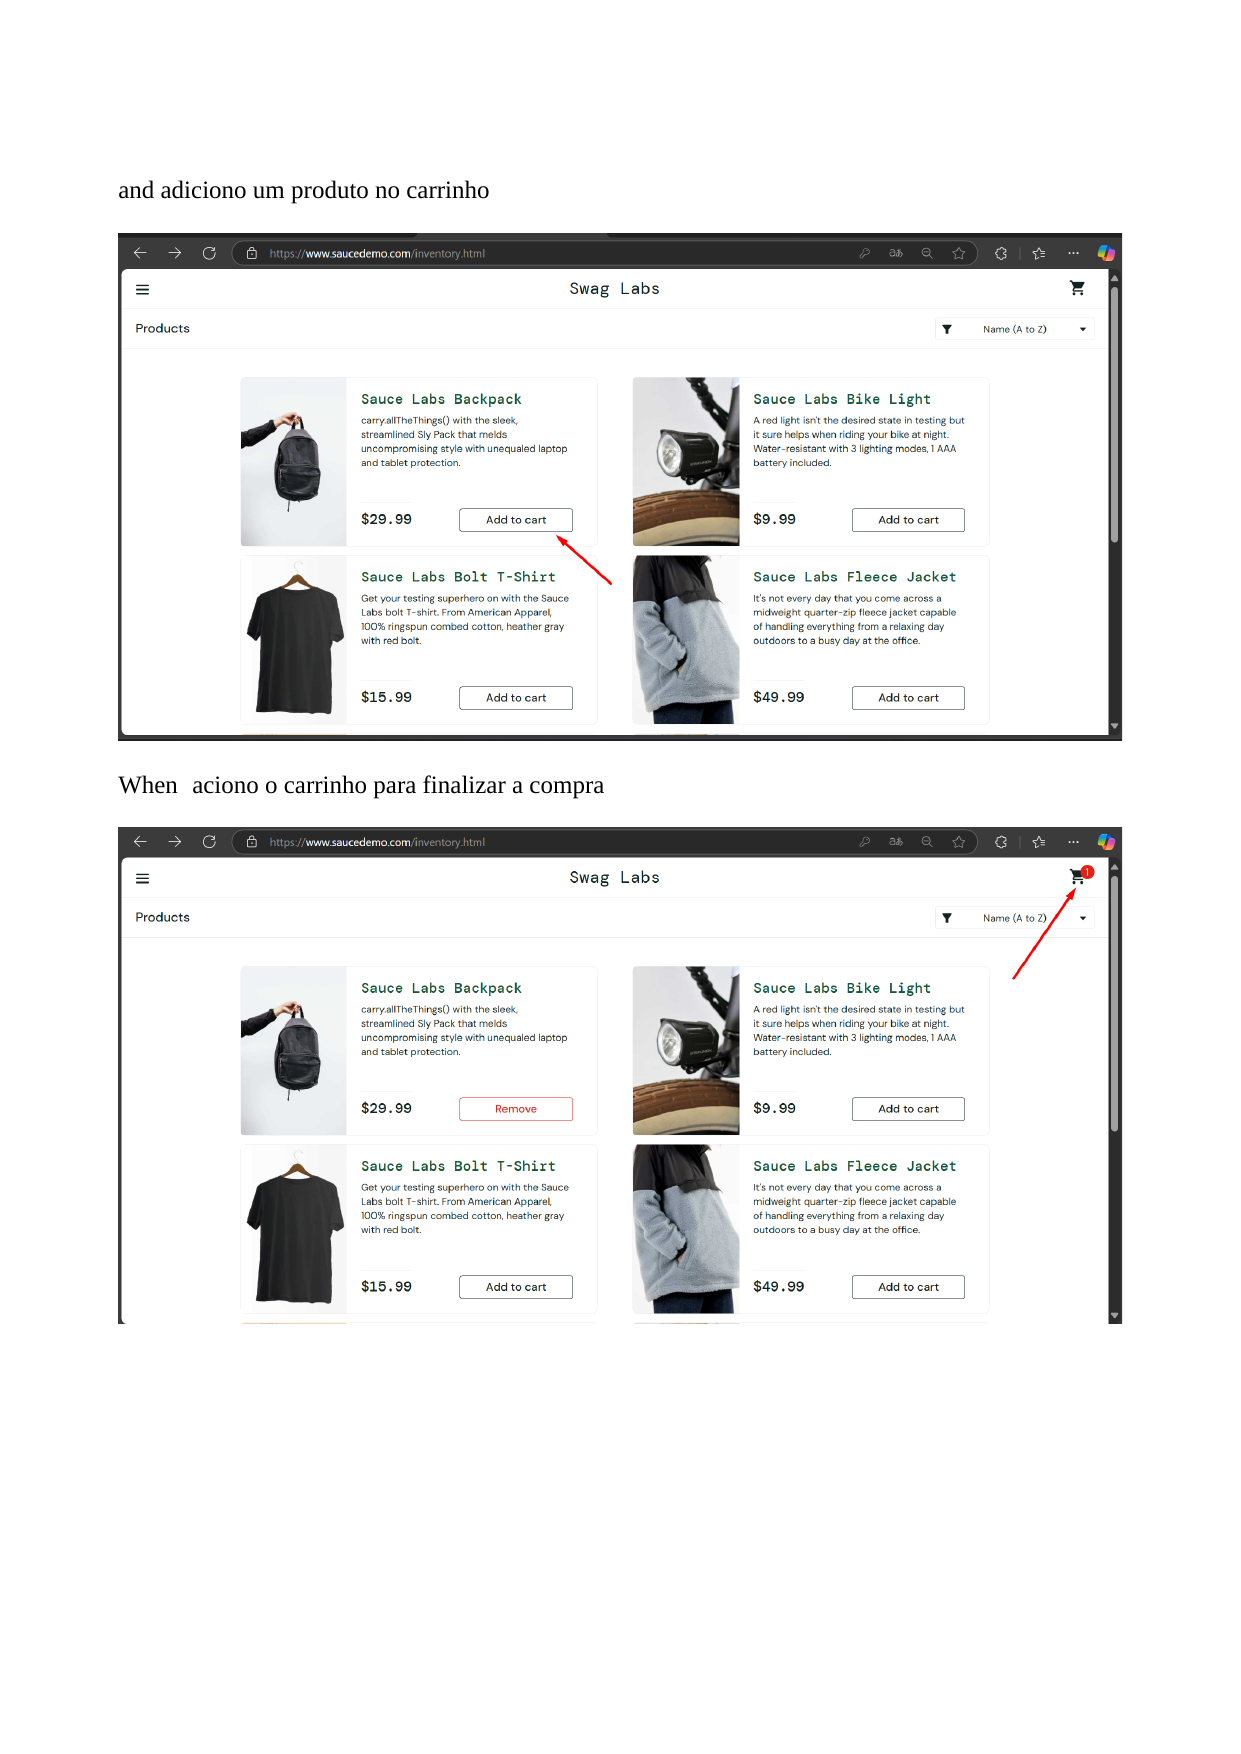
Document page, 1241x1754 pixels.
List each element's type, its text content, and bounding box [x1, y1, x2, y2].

text When aciono o carrinho para finalizar a compra [118, 770, 1122, 798]
text and adiciono um produto no carrinho [118, 176, 1122, 204]
